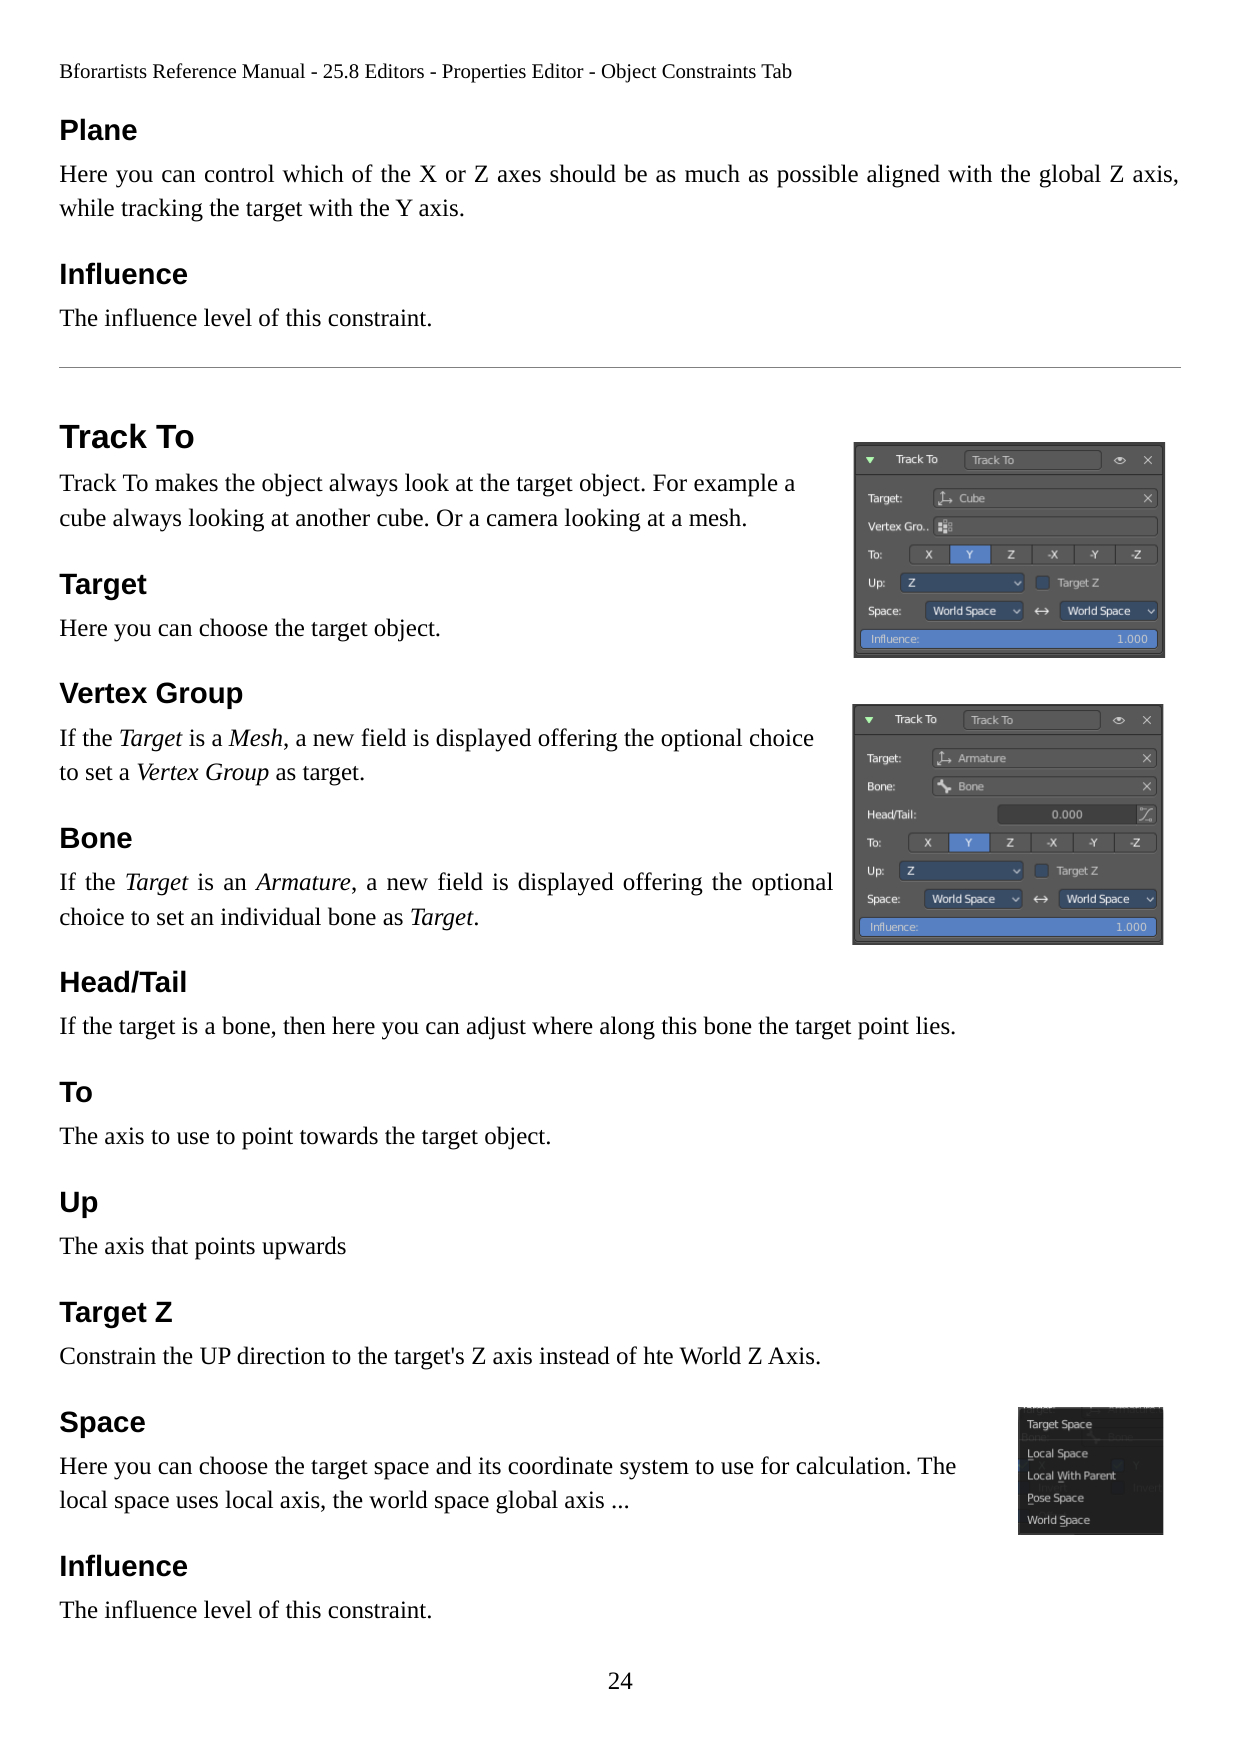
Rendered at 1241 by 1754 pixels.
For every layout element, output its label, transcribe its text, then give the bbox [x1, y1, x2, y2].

subtitle Plane [59, 113, 1181, 146]
subtitle Track To [59, 417, 1181, 456]
subtitle Head/Tail [59, 965, 1181, 999]
text Here you can choose the target space and its coordinate system to use for calculation. The local space uses local axis, the world space global axis ... [59, 1451, 1018, 1514]
subtitle To [59, 1075, 1181, 1109]
subtitle [1164, 821, 1181, 854]
text Track To makes the object always look at the target object. For example a cube always looking at another cube. Or a camera looking at a mesh. [59, 468, 853, 532]
picture [1018, 1407, 1164, 1535]
subtitle Space [59, 1405, 1181, 1438]
subtitle [1166, 567, 1181, 600]
subtitle Vertex Group [59, 676, 1181, 710]
text If the target is a bone, then here you can adjust where along this bone the target point lies. [59, 1011, 1181, 1040]
picture [852, 704, 1164, 945]
text Constrain the UP direction to the target's Z axis instead of hte World Z Axis. [59, 1341, 1181, 1370]
text The axis that points upwards [59, 1231, 1181, 1260]
picture [853, 442, 1166, 658]
text The axis to use to point towards the target object. [59, 1121, 1181, 1150]
subtitle Bone [59, 821, 852, 854]
subtitle Influence [59, 257, 1181, 291]
text If the Target is a Mesh, a new field is displayed offering the optional choice to set a Vertex Group as target. [59, 723, 852, 786]
subtitle Influence [59, 1549, 1181, 1583]
subtitle Up [59, 1185, 1181, 1219]
subtitle Target [59, 567, 853, 600]
subtitle Target Z [59, 1295, 1181, 1329]
text The influence level of this constraint. [59, 1595, 1181, 1624]
text Here you can control which of the X or Z axes should be as much as possible aligned with the global Z axis, while tracking the target with the Y axis. [59, 159, 1181, 222]
text The influence level of this constraint. [59, 303, 1181, 332]
text If the Target is an Armature, a new field is displayed offering the optional choice to set an individual bone as Target. [59, 867, 852, 930]
text Here you can choose the target object. [59, 613, 853, 642]
